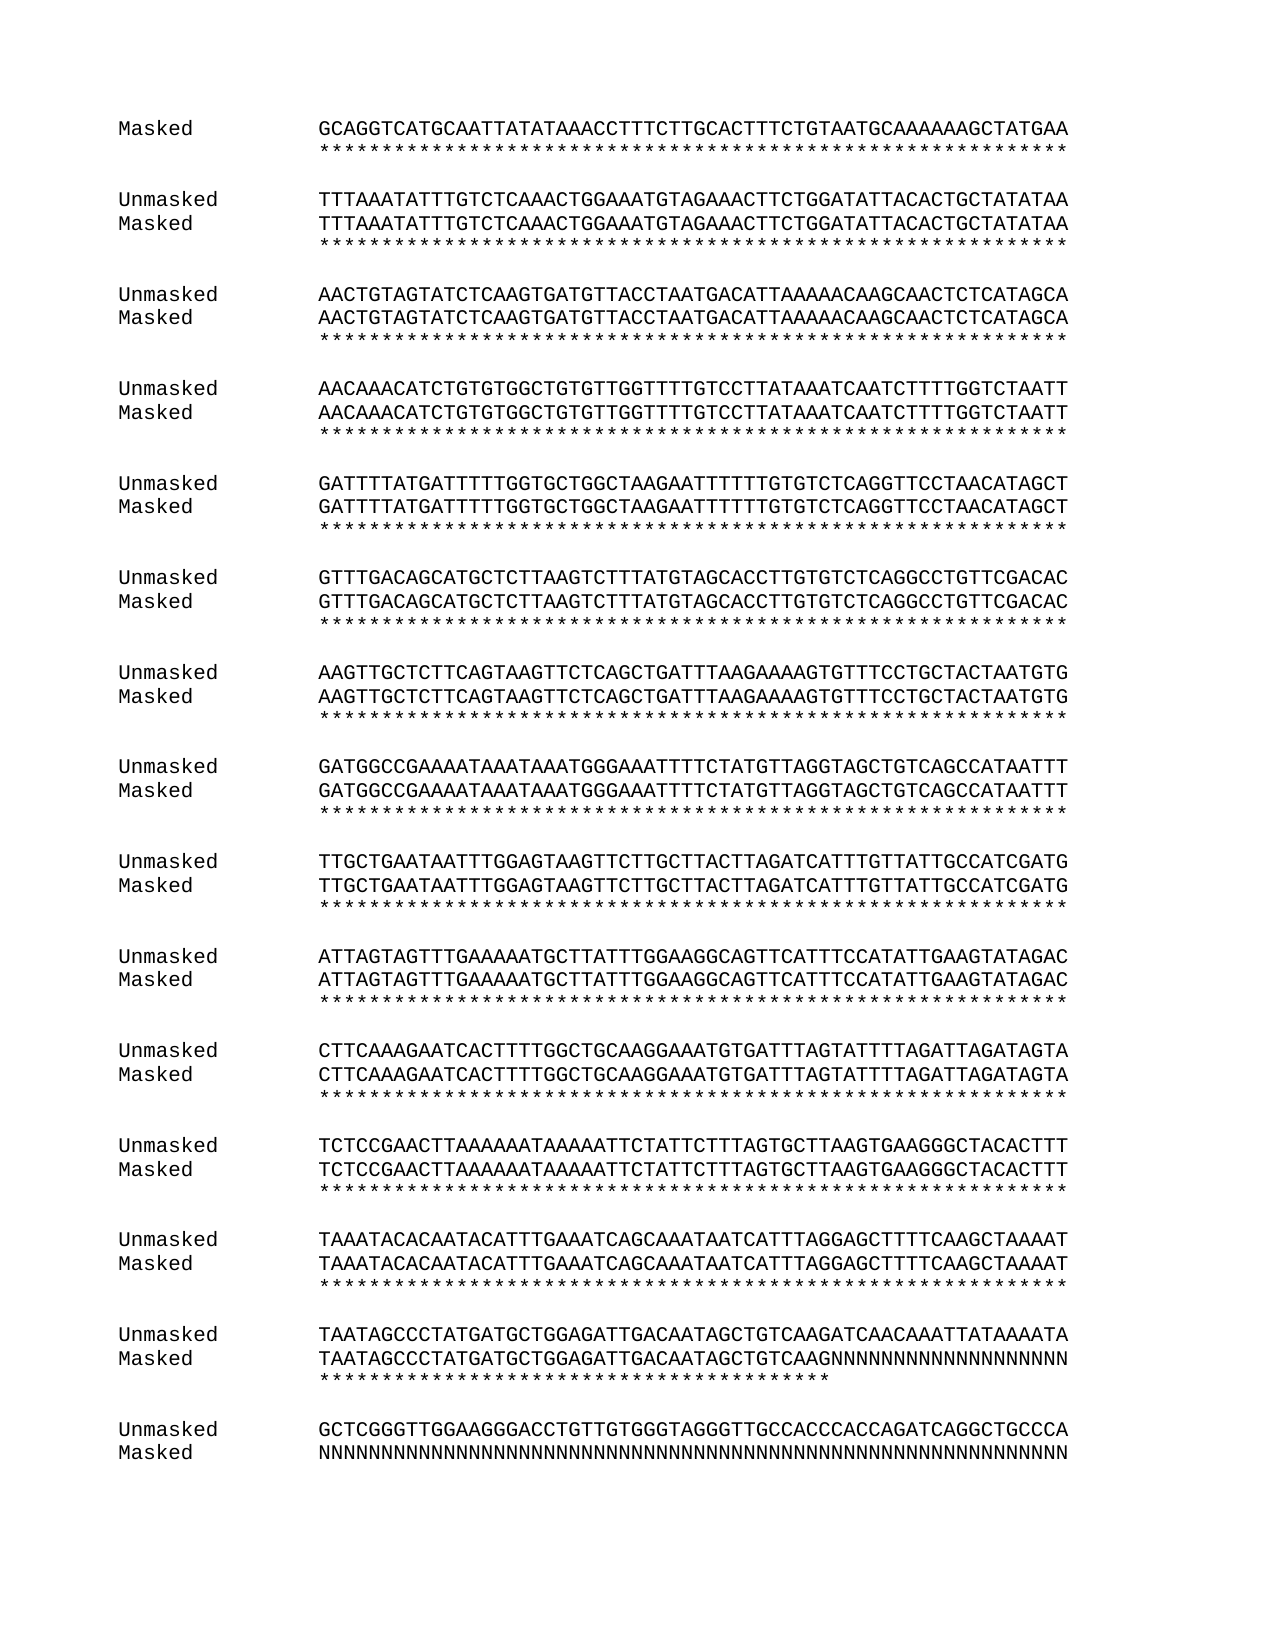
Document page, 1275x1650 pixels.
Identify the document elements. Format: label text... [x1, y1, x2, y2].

text Masked CTTCAAAGAATCACTTTTGGCTGCAAGGAAATGTGATTTAGTATTTTAGATTAGATAGTA [118, 1064, 1157, 1088]
text Unmasked GATTTTATGATTTTTGGTGCTGGCTAAGAATTTTTTGTGTCTCAGGTTCCTAACATAGCT [118, 473, 1157, 496]
text ************************************************************ [118, 993, 1157, 1017]
text Unmasked GTTTGACAGCATGCTCTTAAGTCTTTATGTAGCACCTTGTGTCTCAGGCCTGTTCGACAC [118, 567, 1157, 591]
text Unmasked TAATAGCCCTATGATGCTGGAGATTGACAATAGCTGTCAAGATCAACAAATTATAAAATA [118, 1324, 1157, 1348]
text ************************************************************ [118, 331, 1157, 354]
text ************************************************************ [118, 1182, 1157, 1206]
text Unmasked GCTCGGGTTGGAAGGGACCTGTTGTGGGTAGGGTTGCCACCCACCAGATCAGGCTGCCCA [118, 1419, 1157, 1442]
text ************************************************************ [118, 142, 1157, 165]
text Unmasked CTTCAAAGAATCACTTTTGGCTGCAAGGAAATGTGATTTAGTATTTTAGATTAGATAGTA [118, 1040, 1157, 1064]
text Masked AAGTTGCTCTTCAGTAAGTTCTCAGCTGATTTAAGAAAAGTGTTTCCTGCTACTAATGTG [118, 686, 1157, 709]
text Masked AACTGTAGTATCTCAAGTGATGTTACCTAATGACATTAAAAACAAGCAACTCTCATAGCA [118, 307, 1157, 331]
text Unmasked AACAAACATCTGTGTGGCTGTGTTGGTTTTGTCCTTATAAATCAATCTTTTGGTCTAATT [118, 378, 1157, 402]
text Masked NNNNNNNNNNNNNNNNNNNNNNNNNNNNNNNNNNNNNNNNNNNNNNNNNNNNNNNNNNNN [118, 1442, 1157, 1466]
text ************************************************************ [118, 1088, 1157, 1111]
text ************************************************************ [118, 520, 1157, 544]
text Masked TTGCTGAATAATTTGGAGTAAGTTCTTGCTTACTTAGATCATTTGTTATTGCCATCGATG [118, 875, 1157, 898]
text ************************************************************ [118, 1277, 1157, 1300]
text Unmasked AACTGTAGTATCTCAAGTGATGTTACCTAATGACATTAAAAACAAGCAACTCTCATAGCA [118, 284, 1157, 307]
text Unmasked ATTAGTAGTTTGAAAAATGCTTATTTGGAAGGCAGTTCATTTCCATATTGAAGTATAGAC [118, 946, 1157, 969]
text ************************************************************ [118, 236, 1157, 260]
text Masked ATTAGTAGTTTGAAAAATGCTTATTTGGAAGGCAGTTCATTTCCATATTGAAGTATAGAC [118, 969, 1157, 993]
text Masked TCTCCGAACTTAAAAAATAAAAATTCTATTCTTTAGTGCTTAAGTGAAGGGCTACACTTT [118, 1158, 1157, 1182]
text ************************************************************ [118, 709, 1157, 733]
text Masked GATTTTATGATTTTTGGTGCTGGCTAAGAATTTTTTGTGTCTCAGGTTCCTAACATAGCT [118, 496, 1157, 520]
text Masked AACAAACATCTGTGTGGCTGTGTTGGTTTTGTCCTTATAAATCAATCTTTTGGTCTAATT [118, 402, 1157, 426]
text Unmasked TTTAAATATTTGTCTCAAACTGGAAATGTAGAAACTTCTGGATATTACACTGCTATATAA [118, 189, 1157, 213]
text Unmasked TCTCCGAACTTAAAAAATAAAAATTCTATTCTTTAGTGCTTAAGTGAAGGGCTACACTTT [118, 1135, 1157, 1158]
text ************************************************************ [118, 426, 1157, 449]
text Unmasked GATGGCCGAAAATAAATAAATGGGAAATTTTCTATGTTAGGTAGCTGTCAGCCATAATTT [118, 757, 1157, 780]
text Masked TAAATACACAATACATTTGAAATCAGCAAATAATCATTTAGGAGCTTTTCAAGCTAAAAT [118, 1253, 1157, 1277]
text ************************************************************ [118, 615, 1157, 638]
text Masked GATGGCCGAAAATAAATAAATGGGAAATTTTCTATGTTAGGTAGCTGTCAGCCATAATTT [118, 780, 1157, 804]
text Unmasked AAGTTGCTCTTCAGTAAGTTCTCAGCTGATTTAAGAAAAGTGTTTCCTGCTACTAATGTG [118, 662, 1157, 686]
text Masked GTTTGACAGCATGCTCTTAAGTCTTTATGTAGCACCTTGTGTCTCAGGCCTGTTCGACAC [118, 591, 1157, 615]
text ************************************************************ [118, 898, 1157, 922]
text ***************************************** [118, 1371, 1157, 1395]
text Masked GCAGGTCATGCAATTATATAAACCTTTCTTGCACTTTCTGTAATGCAAAAAAGCTATGAA [118, 118, 1157, 142]
text Unmasked TAAATACACAATACATTTGAAATCAGCAAATAATCATTTAGGAGCTTTTCAAGCTAAAAT [118, 1229, 1157, 1253]
text Masked TAATAGCCCTATGATGCTGGAGATTGACAATAGCTGTCAAGNNNNNNNNNNNNNNNNNNN [118, 1348, 1157, 1371]
text Masked TTTAAATATTTGTCTCAAACTGGAAATGTAGAAACTTCTGGATATTACACTGCTATATAA [118, 213, 1157, 236]
text ************************************************************ [118, 804, 1157, 827]
text Unmasked TTGCTGAATAATTTGGAGTAAGTTCTTGCTTACTTAGATCATTTGTTATTGCCATCGATG [118, 851, 1157, 875]
